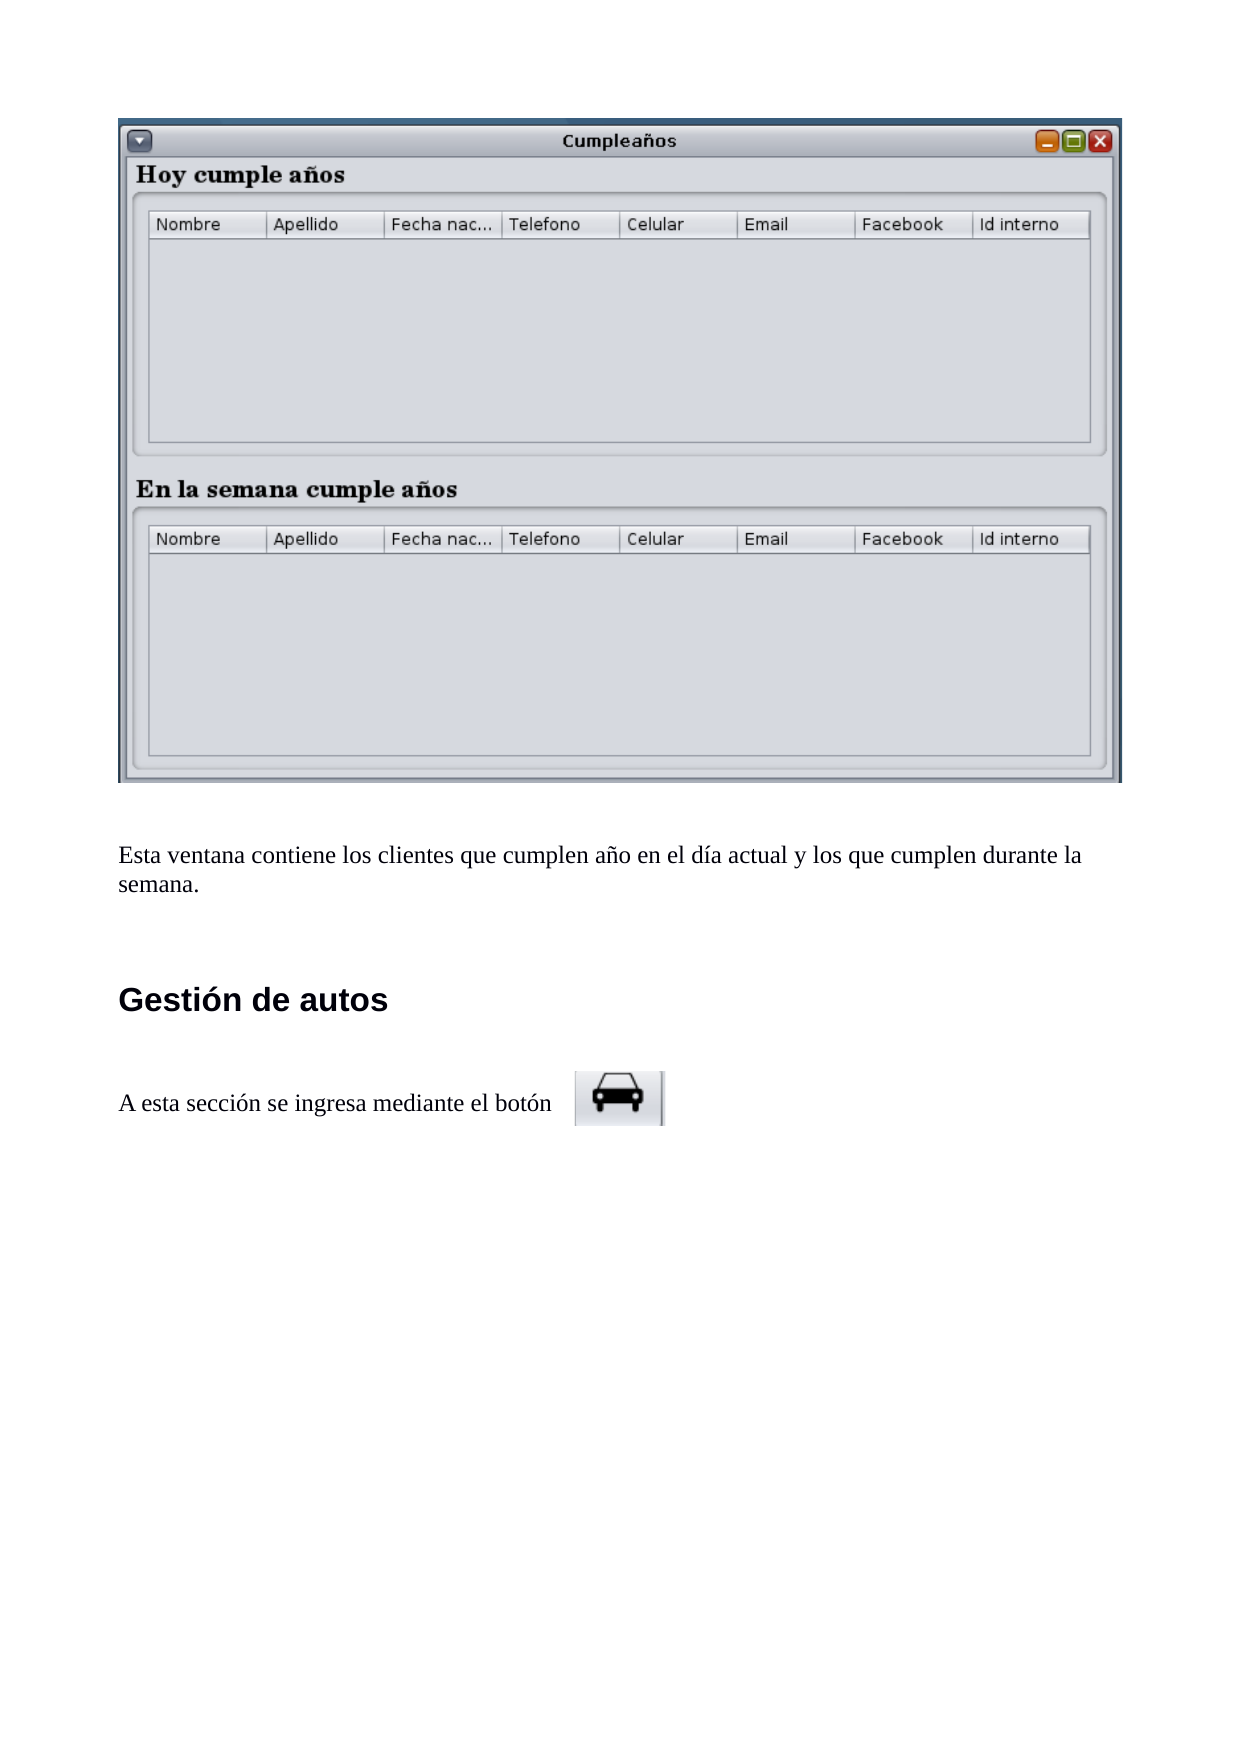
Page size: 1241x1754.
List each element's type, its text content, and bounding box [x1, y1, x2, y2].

subtitle Gestión de autos [118, 980, 1122, 1018]
picture [118, 118, 1123, 783]
text A esta sección se ingresa mediante el botón [118, 1088, 574, 1117]
text Esta ventana contiene los clientes que cumplen año en el día actual y los que cumplen durante la semana. [118, 840, 1122, 897]
picture [574, 1071, 666, 1126]
text [666, 1088, 1122, 1117]
